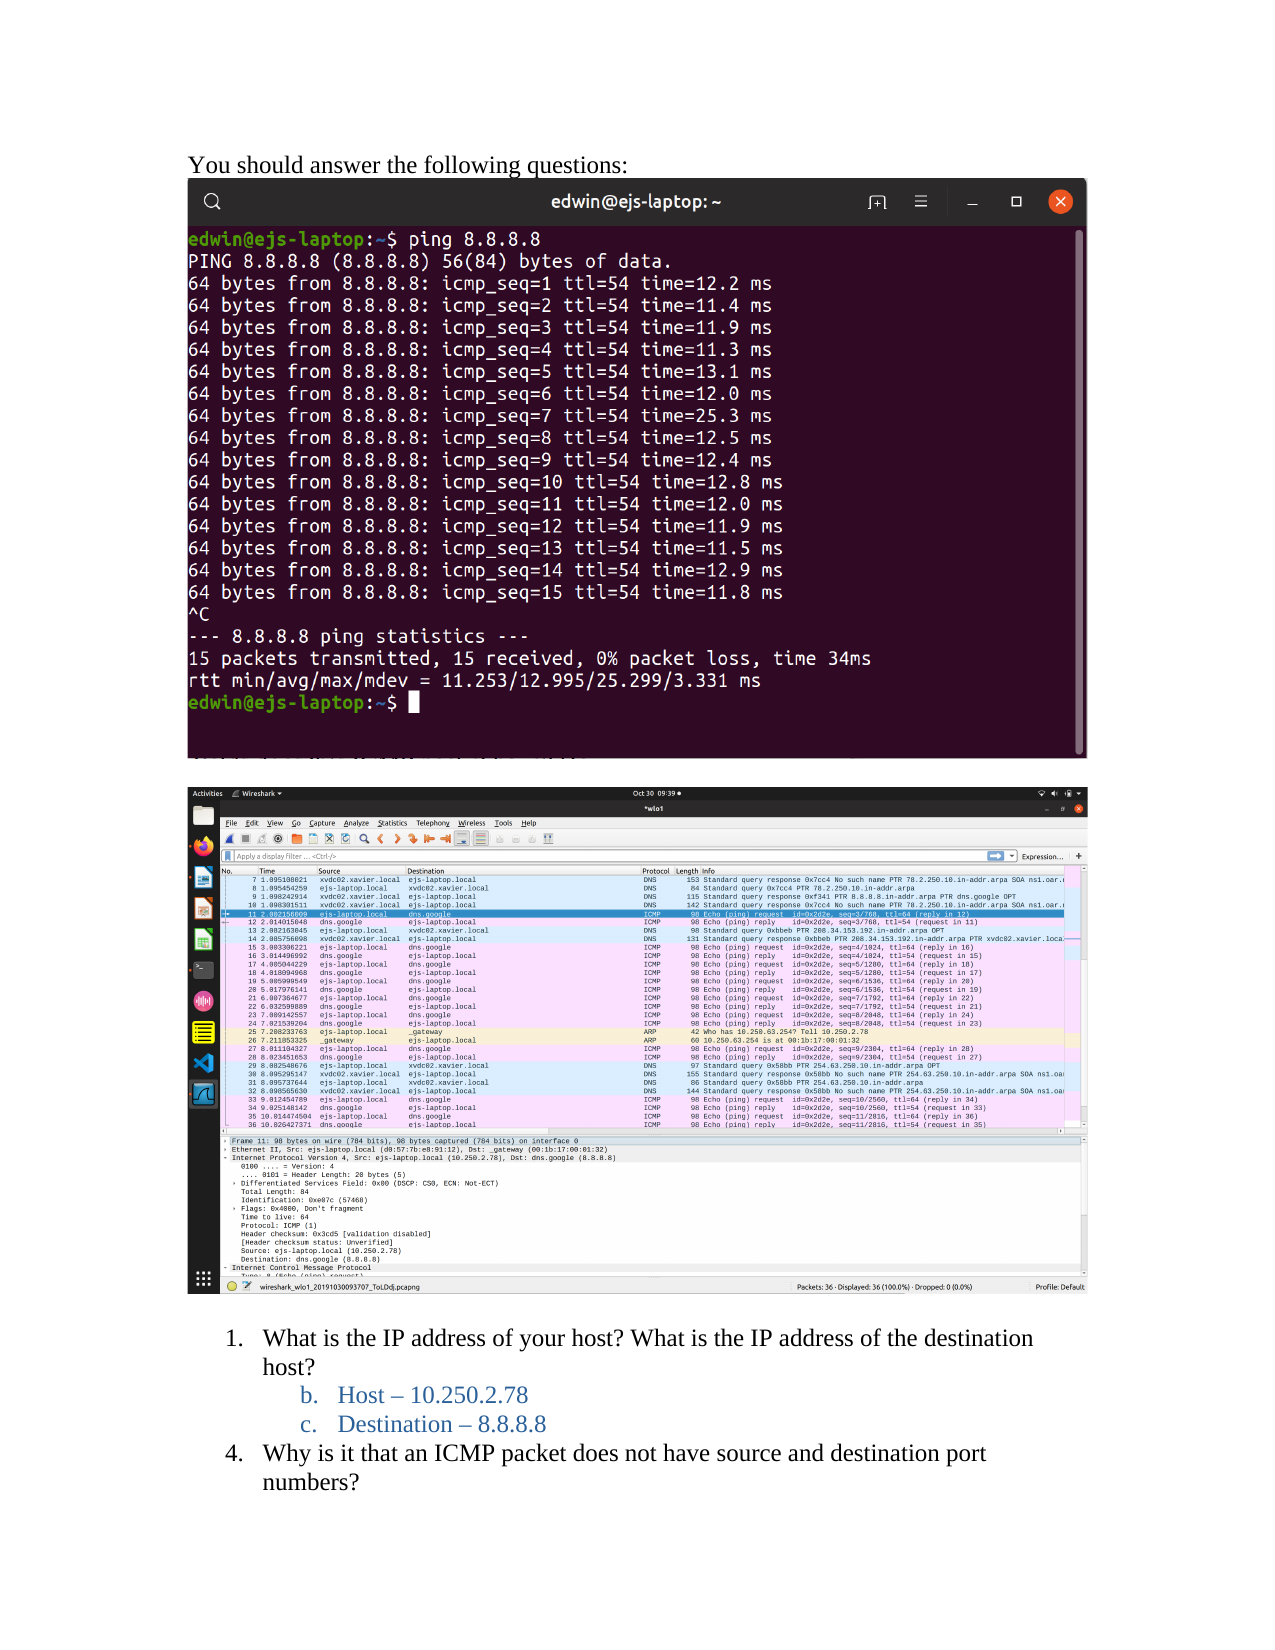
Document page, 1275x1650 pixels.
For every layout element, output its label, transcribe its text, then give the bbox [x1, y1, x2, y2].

list Host – 10.250.2.78 [300, 1380, 1087, 1409]
picture [187, 178, 1088, 759]
list Why is it that an ICMP packet does not have source and destination port numbers? [225, 1438, 1087, 1495]
picture [187, 787, 1088, 1294]
list What is the IP address of your host? What is the IP address of the destination host? [225, 1323, 1087, 1380]
list Destination – 8.8.8.8 [300, 1409, 1087, 1438]
text You should answer the following questions: [187, 150, 1087, 178]
